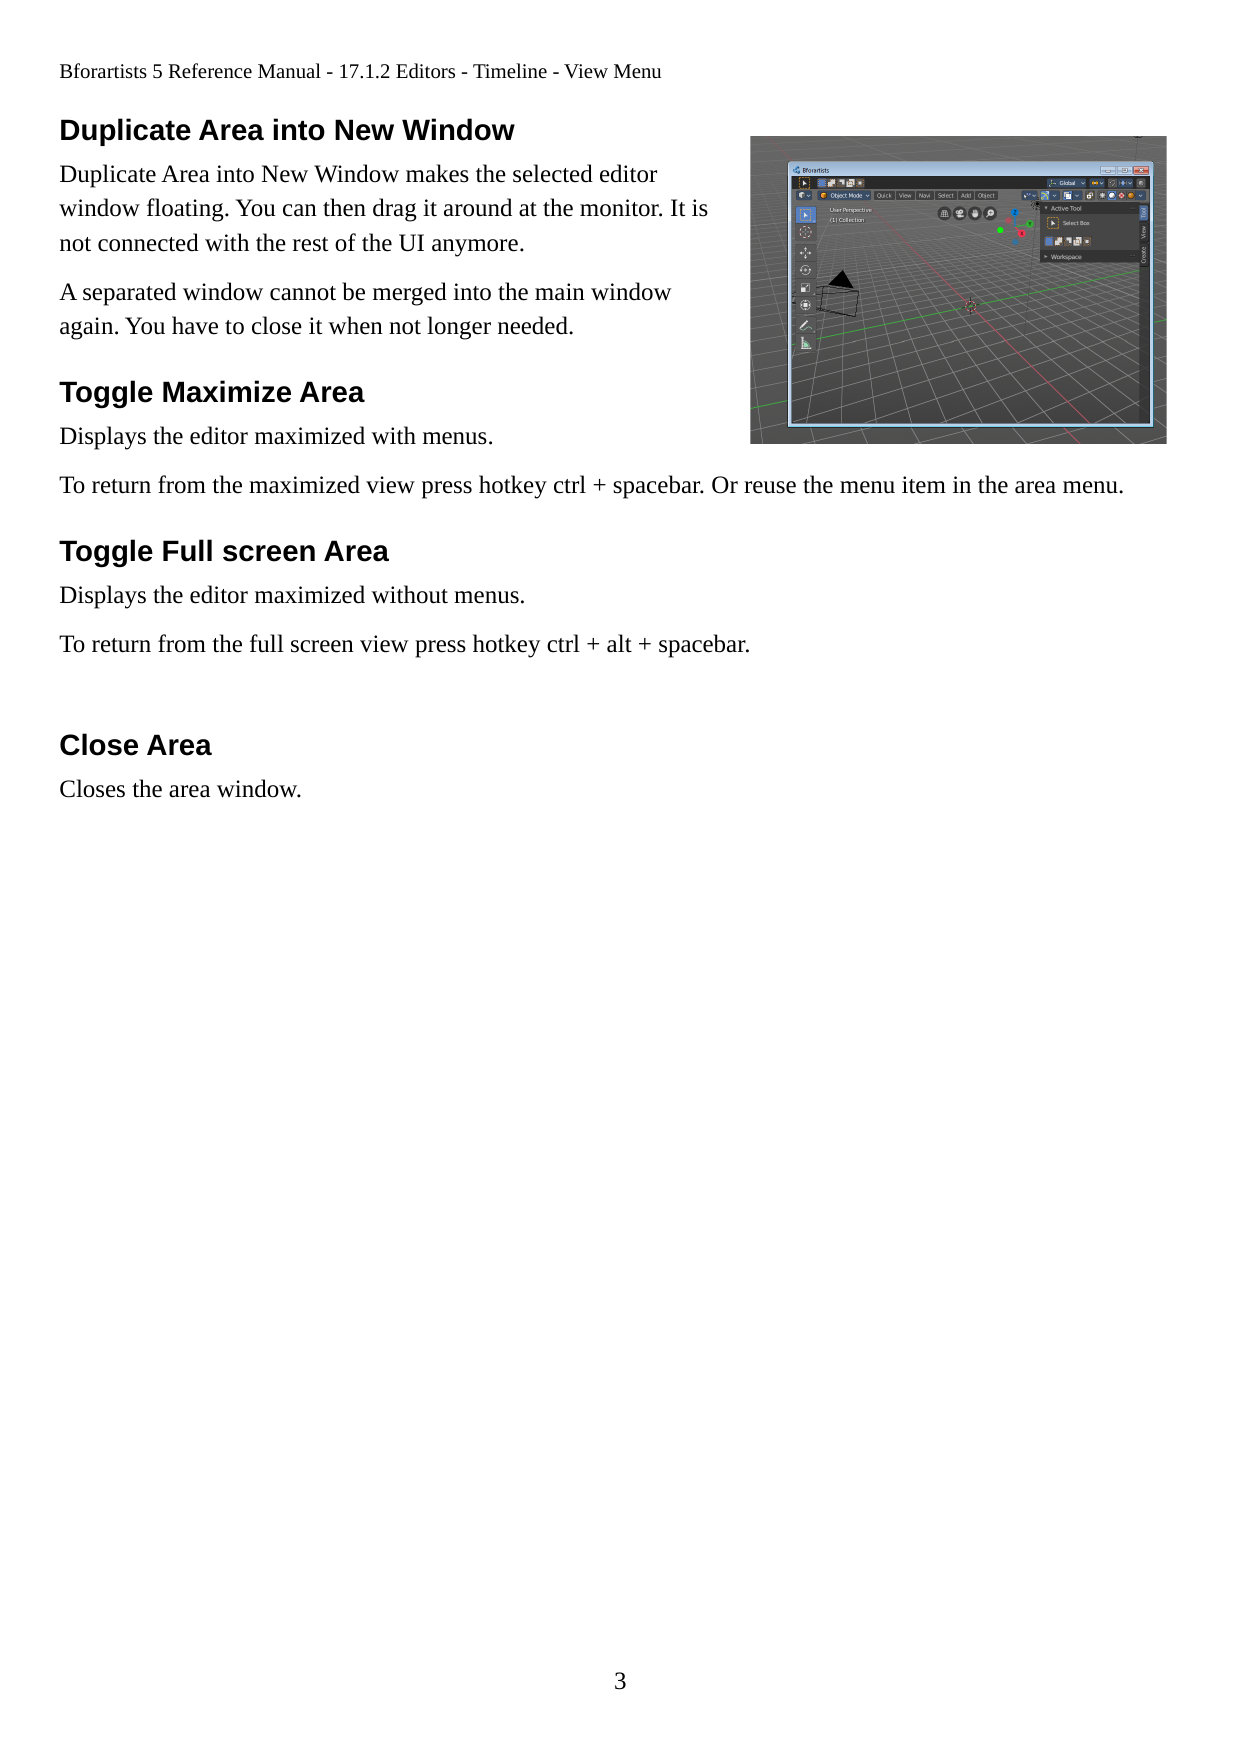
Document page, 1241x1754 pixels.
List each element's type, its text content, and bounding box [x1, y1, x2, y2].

text Duplicate Area into New Window makes the selected editor window floating. You can then drag it around at the monitor. It is not connected with the rest of the UI anymore. [59, 159, 750, 257]
subtitle Close Area [59, 727, 1181, 761]
text A separated window cannot be merged into the main window again. You have to close it when not longer needed. [59, 277, 750, 340]
subtitle Toggle Maximize Area [59, 375, 750, 409]
subtitle Duplicate Area into New Window [59, 113, 1181, 146]
text Closes the area window. [59, 774, 1181, 802]
text To return from the full screen view press hotkey ctrl + alt + spacebar. [59, 629, 1181, 658]
text Displays the editor maximized with menus. [59, 421, 1181, 450]
text To return from the maximized view press hotkey ctrl + spacebar. Or reuse the menu item in the area menu. [59, 470, 1181, 499]
subtitle [1167, 375, 1181, 409]
picture [750, 136, 1167, 444]
text Displays the editor maximized without menus. [59, 580, 1181, 609]
subtitle Toggle Full screen Area [59, 534, 1181, 568]
